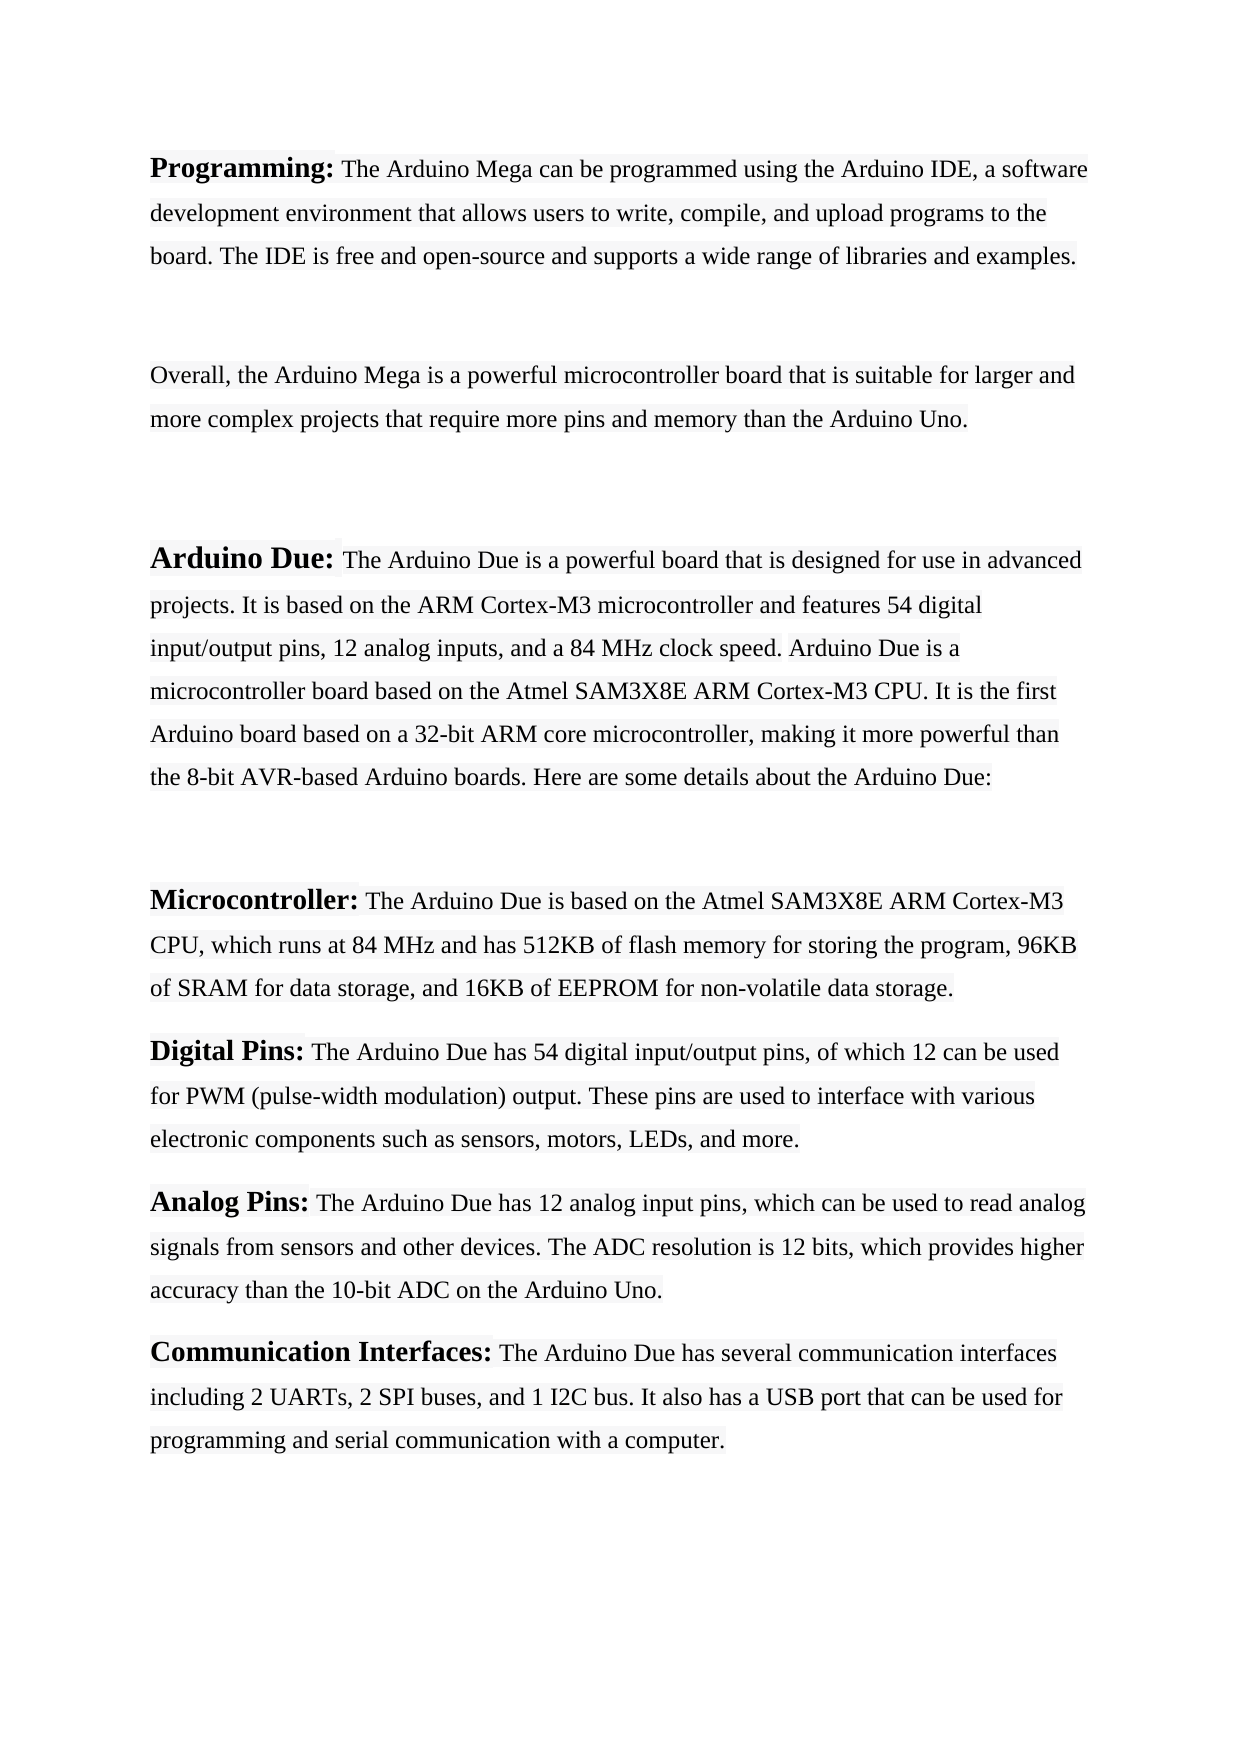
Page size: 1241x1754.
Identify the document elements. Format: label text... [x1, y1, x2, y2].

text Communication Interfaces: The Arduino Due has several communication interfaces including 2 UARTs, 2 SPI buses, and 1 I2C bus. It also has a USB port that can be used for programming and serial communication with a computer. [150, 1334, 1090, 1454]
text Arduino Due: The Arduino Due is a powerful board that is designed for use in advanced projects. It is based on the ARM Cortex-M3 microcontroller and features 54 digital input/output pins, 12 analog inputs, and a 84 MHz clock speed. Arduino Due is a microcontroller board based on the Atmel SAM3X8E ARM Cortex-M3 CPU. It is the first Arduino board based on a 32-bit ARM core microcontroller, making it more powerful than the 8-bit AVR-based Arduino boards. Here are some details about the Arduino Due: [150, 540, 1090, 791]
text Overall, the Arduino Mega is a powerful microcontroller board that is suitable for larger and more complex projects that require more pins and memory than the Arduino Uno. [150, 361, 1090, 432]
text Programming: The Arduino Mega can be programmed using the Arduino IDE, a software development environment that allows users to write, compile, and upload programs to the board. The IDE is free and open-source and supports a wide range of libraries and examples. [150, 150, 1090, 270]
text Microcontroller: The Arduino Due is based on the Atmel SAM3X8E ARM Cortex-M3 CPU, which runs at 84 MHz and has 512KB of flash memory for storing the program, 96KB of SRAM for data storage, and 16KB of EEPROM for non-volatile data storage. [150, 882, 1090, 1002]
text Digital Pins: The Arduino Due has 54 digital input/output pins, of which 12 can be used for PWM (pulse-width modulation) output. These pins are used to interface with various electronic components such as sensors, motors, LEDs, and more. [150, 1033, 1090, 1153]
text Analog Pins: The Arduino Due has 12 analog input pins, which can be used to read analog signals from sensors and other devices. The ADC resolution is 12 bits, which provides higher accuracy than the 10-bit ADC on the Arduino Uno. [150, 1184, 1090, 1303]
